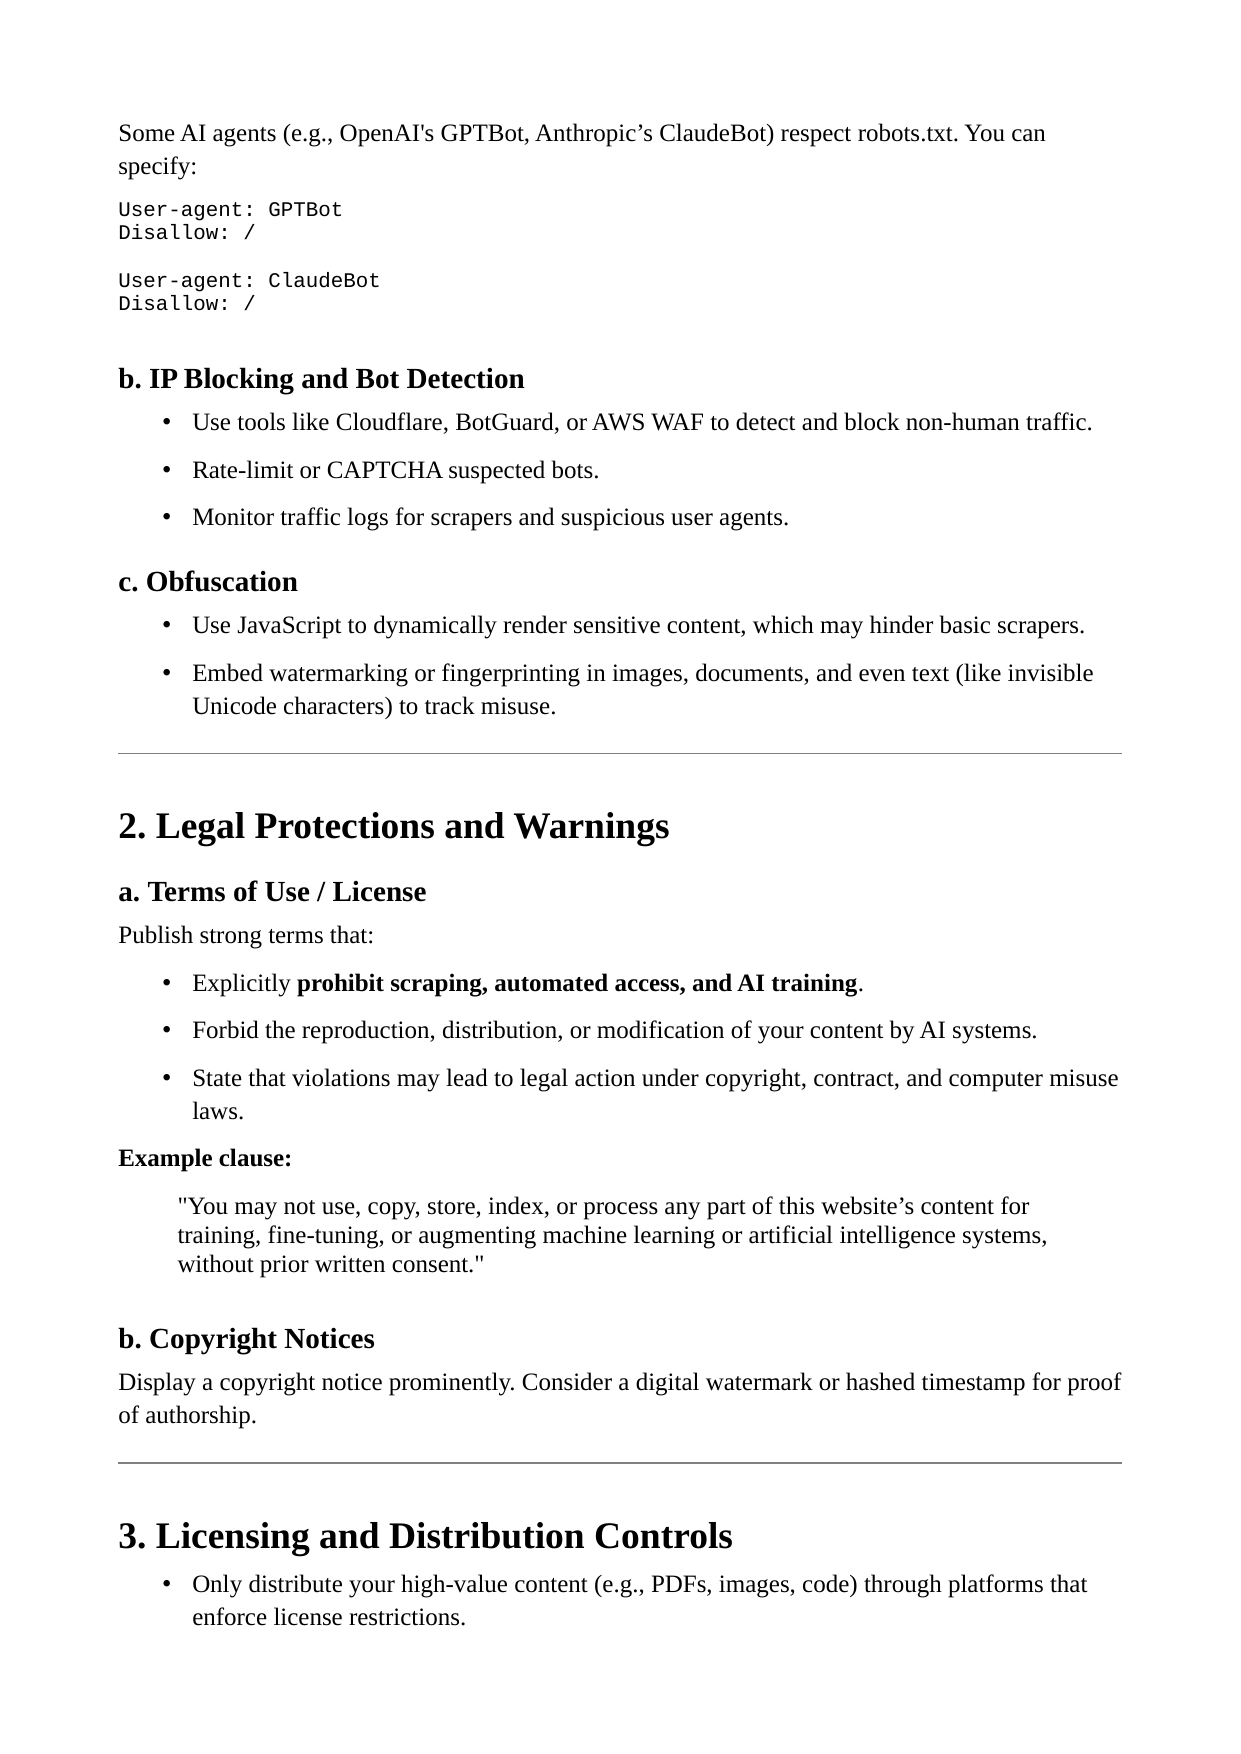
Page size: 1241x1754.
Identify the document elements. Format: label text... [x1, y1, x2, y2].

text User-agent: GPTBot [118, 199, 1122, 222]
list Explicitly prohibit scraping, automated access, and AI training. [162, 968, 1122, 996]
text "You may not use, copy, store, index, or process any part of this website’s content for training, fine-tuning, or augmenting machine learning or artificial intelligence systems, without prior written consent." [177, 1191, 1063, 1277]
list Use tools like Cloudflare, BotGuard, or AWS WAF to detect and block non-human traffic. [162, 407, 1122, 436]
list Use JavaScript to dynamically render sensitive content, which may hinder basic scrapers. [162, 611, 1122, 639]
list Monitor traffic logs for scrapers and suspicious user agents. [162, 502, 1122, 531]
subtitle 2. Legal Protections and Warnings [118, 804, 1122, 847]
list Embed watermarking or fingerprinting in images, documents, and even text (like invisible Unicode characters) to track misuse. [162, 658, 1122, 720]
text Display a copyright notice prominently. Consider a digital watermark or hashed timestamp for proof of authorship. [118, 1367, 1122, 1429]
subtitle b. IP Blocking and Bot Detection [118, 361, 1122, 394]
list Only distribute your high-value content (e.g., PDFs, images, code) through platforms that enforce license restrictions. [162, 1569, 1122, 1631]
text Some AI agents (e.g., OpenAI's GPTBot, Anthropic’s ClaudeBot) respect robots.txt. You can specify: [118, 118, 1122, 180]
list State that violations may lead to legal action under copyright, contract, and computer misuse laws. [162, 1063, 1122, 1125]
subtitle 3. Licensing and Distribution Controls [118, 1513, 1122, 1556]
subtitle b. Copyright Notices [118, 1321, 1122, 1355]
text Publish strong terms that: [118, 920, 1122, 949]
text User-agent: ClaudeBot [118, 270, 1122, 293]
text Disallow: / [118, 293, 1122, 317]
text Example clause: [118, 1143, 1122, 1172]
subtitle a. Terms of Use / License [118, 874, 1122, 908]
list Forbid the reproduction, distribution, or modification of your content by AI systems. [162, 1015, 1122, 1044]
list Rate-limit or CAPTCHA suspected bots. [162, 455, 1122, 483]
subtitle c. Obfuscation [118, 564, 1122, 598]
text Disallow: / [118, 222, 1122, 246]
